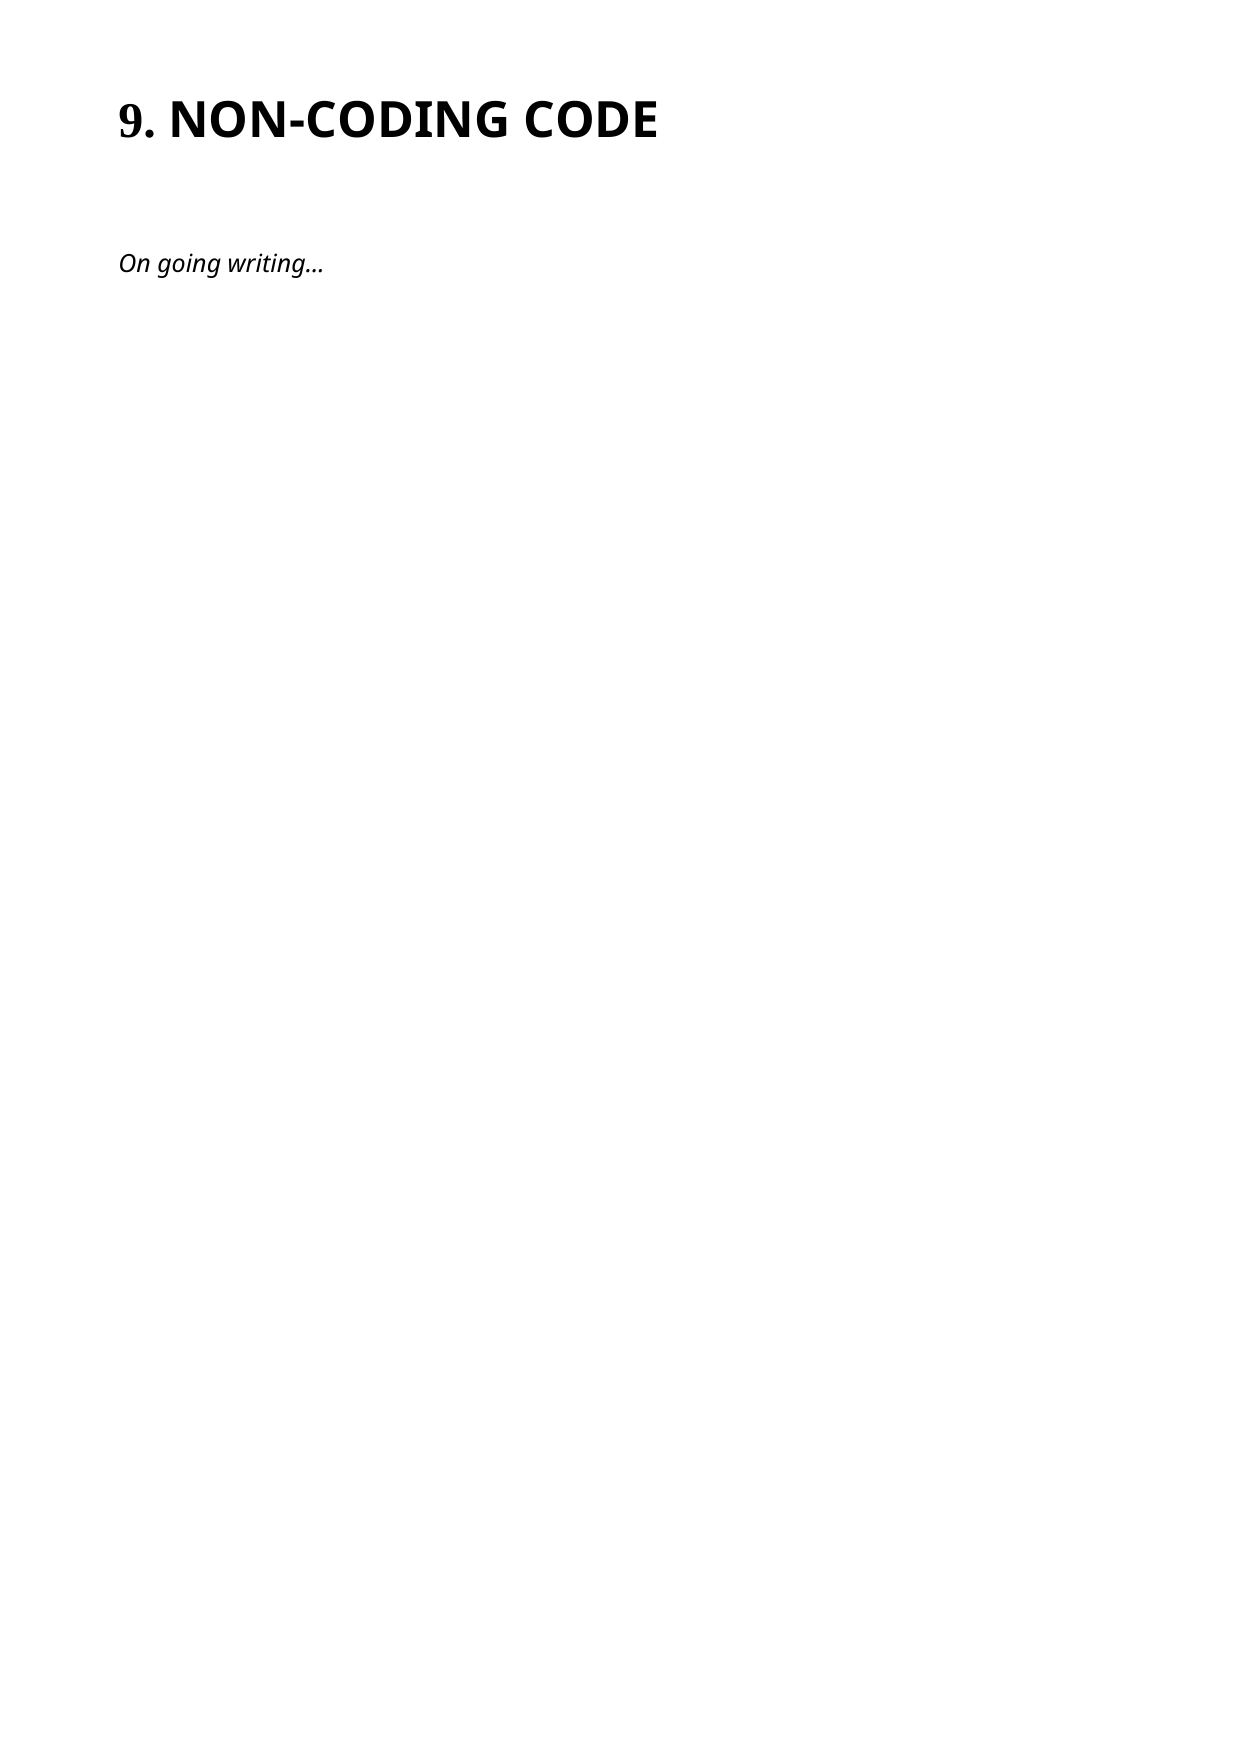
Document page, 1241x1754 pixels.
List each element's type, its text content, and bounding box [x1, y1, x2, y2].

text On going writing... [118, 245, 1181, 279]
subtitle 9. Non-coding Code [118, 84, 1181, 152]
